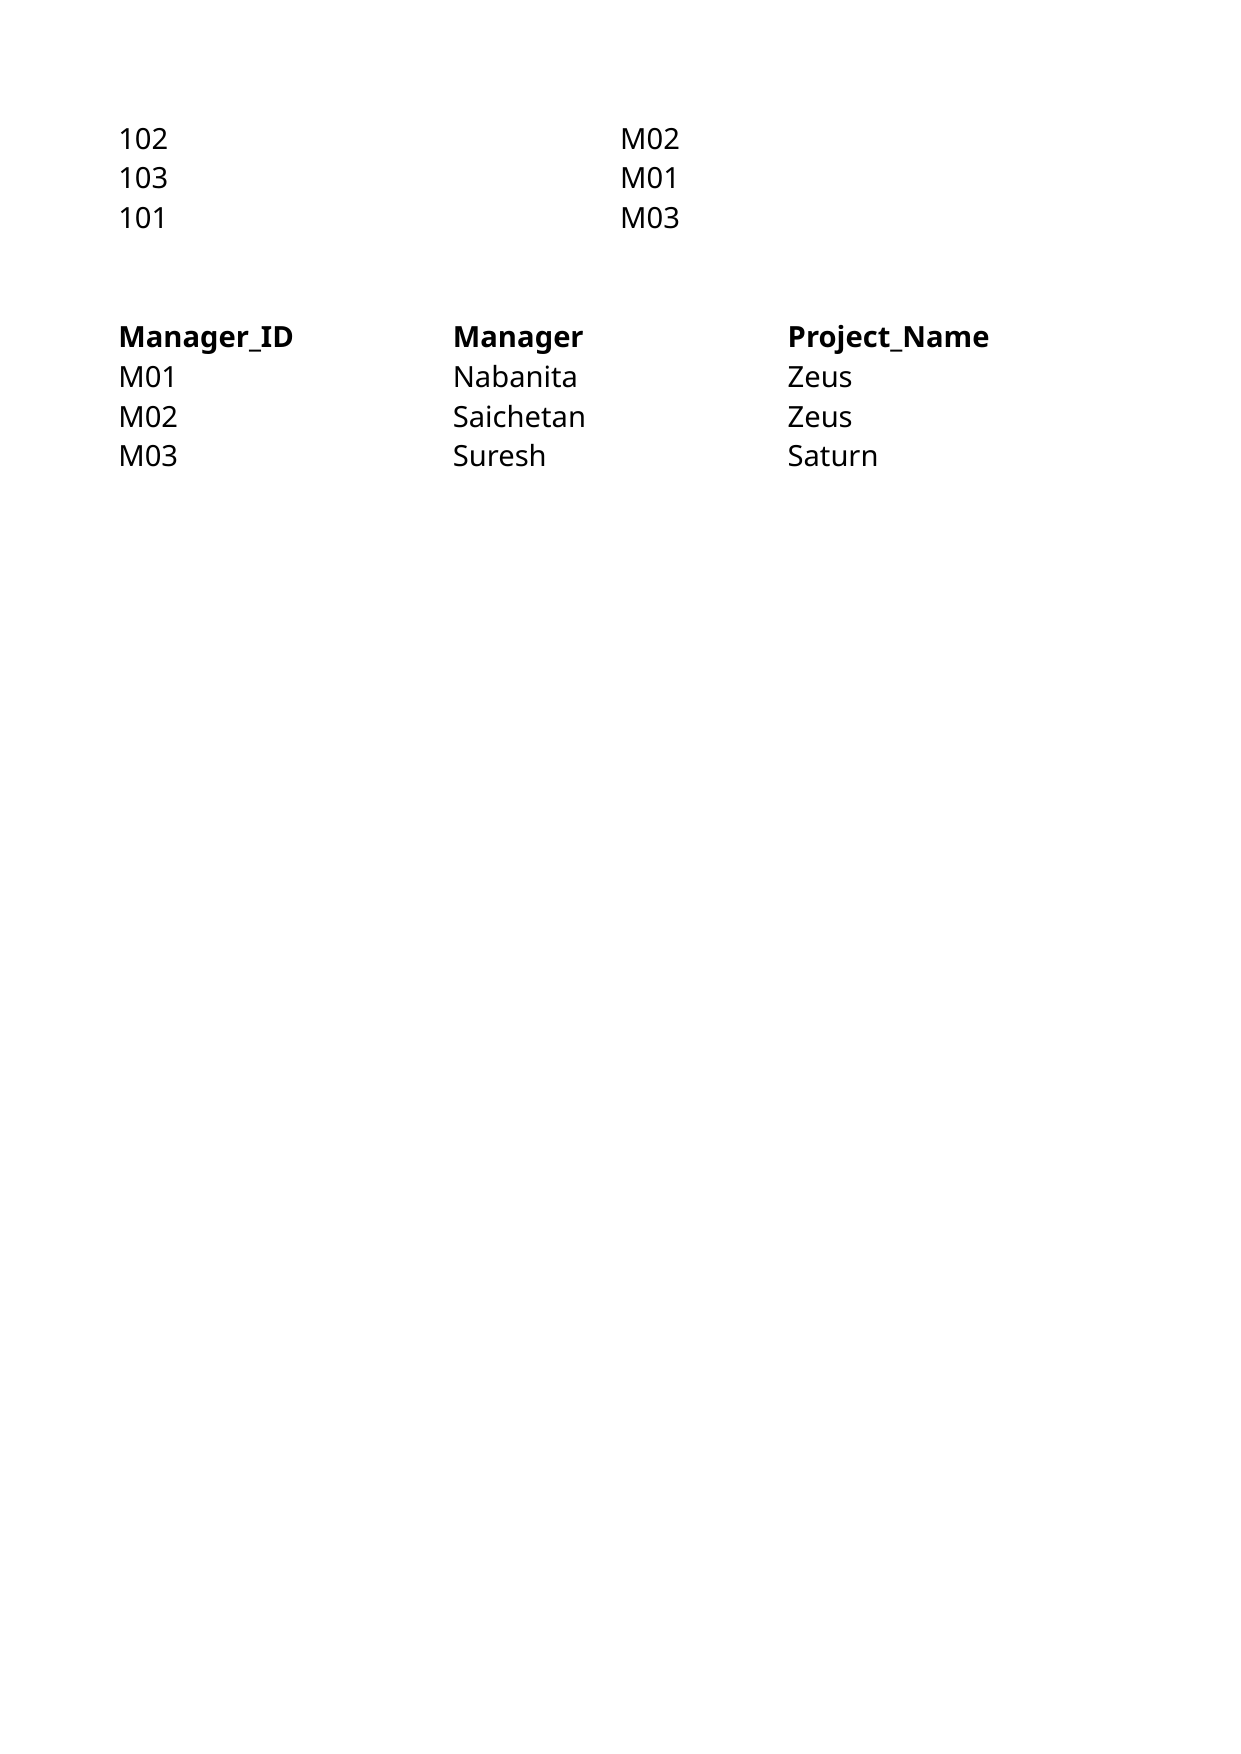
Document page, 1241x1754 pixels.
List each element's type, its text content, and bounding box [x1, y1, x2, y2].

table_cell M03 [118, 436, 453, 475]
table_cell Nabanita [453, 356, 787, 396]
table_cell M03 [620, 198, 1122, 237]
table_cell Suresh [453, 436, 787, 475]
table_cell M01 [118, 356, 453, 396]
table_cell M02 [620, 118, 1122, 158]
table_cell Zeus [788, 356, 1122, 396]
table_cell 103 [118, 158, 620, 197]
table_header Project_Name [788, 317, 1122, 356]
table_cell M01 [620, 158, 1122, 197]
table_header Manager [453, 317, 787, 356]
table_cell Zeus [788, 396, 1122, 436]
table_cell Saichetan [453, 396, 787, 436]
table_cell 102 [118, 118, 620, 158]
table_cell 101 [118, 198, 620, 237]
table_header Manager_ID [118, 317, 453, 356]
table_cell M02 [118, 396, 453, 436]
table_cell Saturn [788, 436, 1122, 475]
